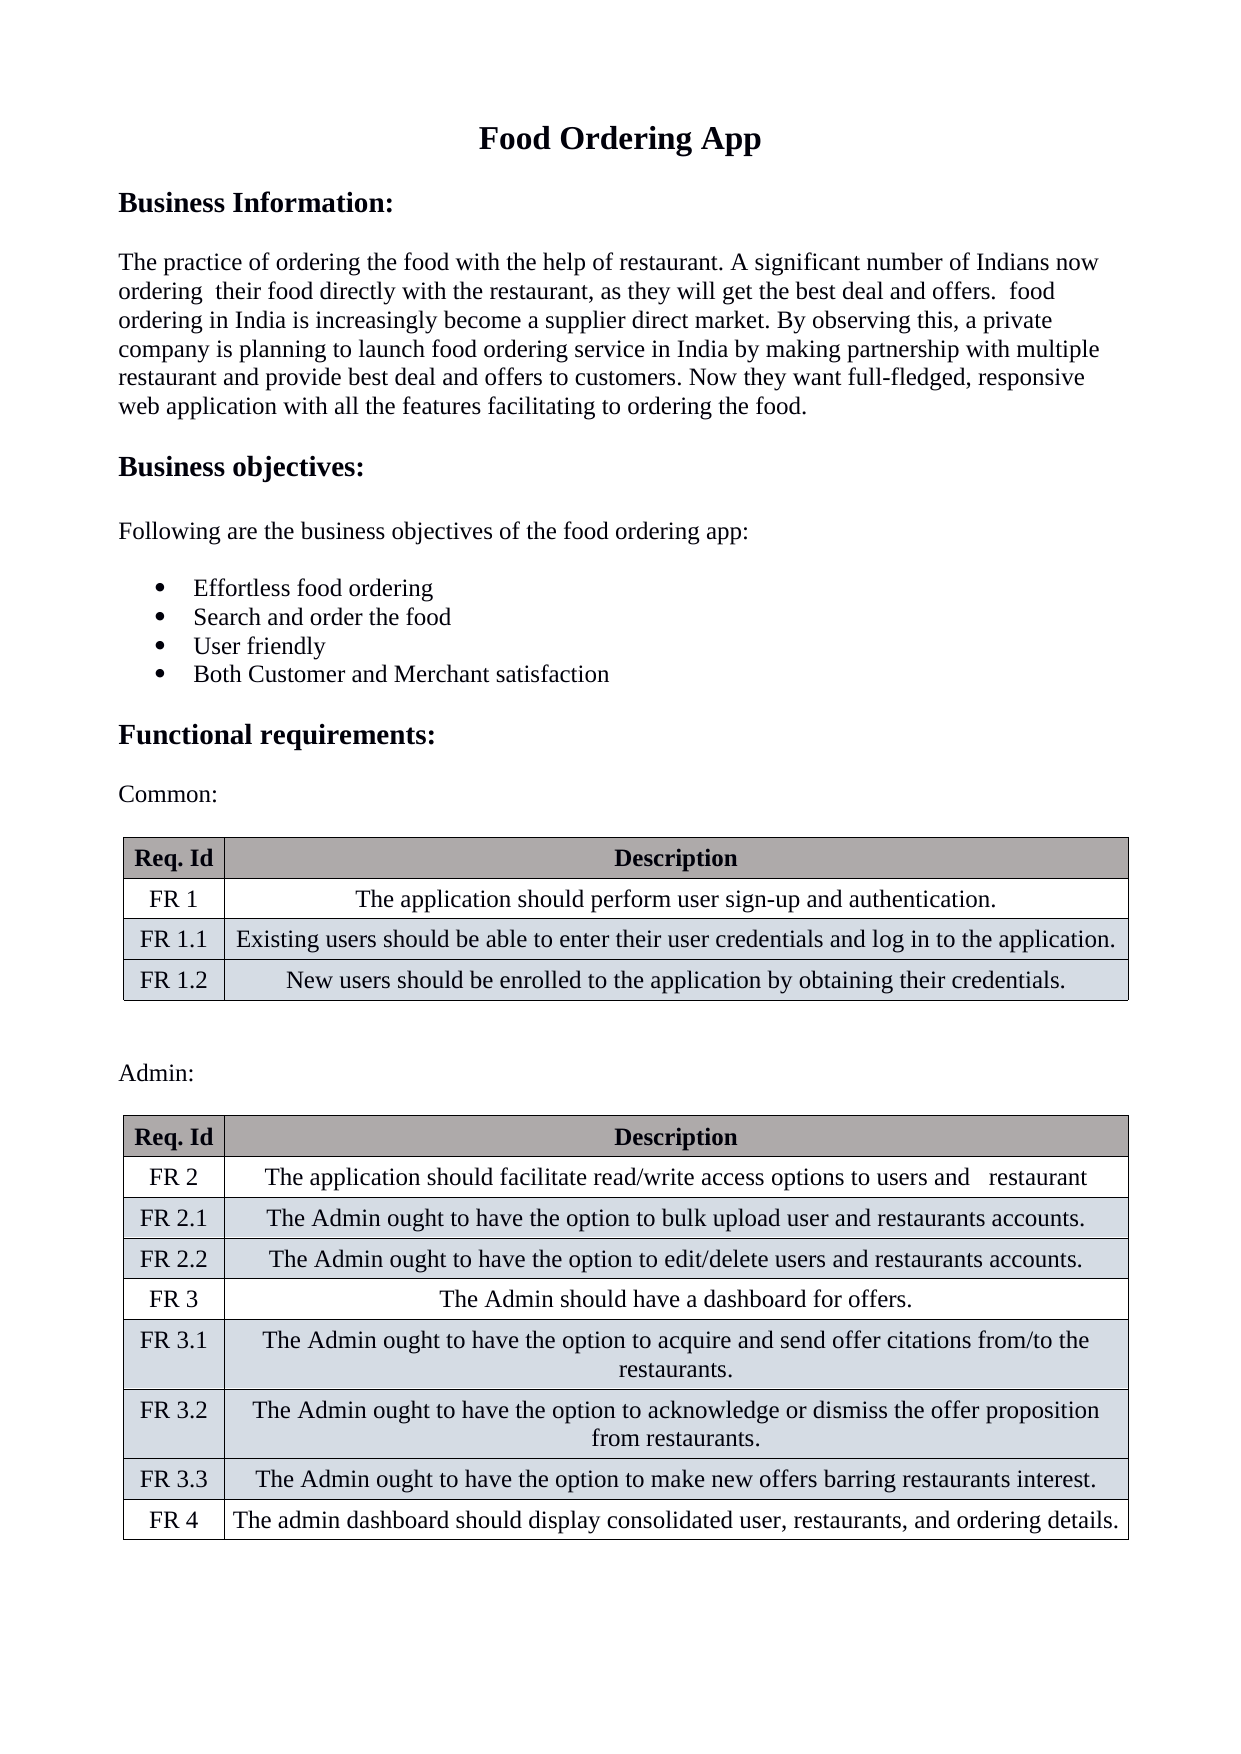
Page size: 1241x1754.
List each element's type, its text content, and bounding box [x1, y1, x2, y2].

text Following are the business objectives of the food ordering app: [118, 516, 1122, 544]
table_header Description [225, 838, 1128, 878]
table_cell FR 3.2 [124, 1390, 224, 1458]
table_cell FR 3.3 [124, 1459, 224, 1499]
table_cell FR 4 [124, 1500, 224, 1539]
table_cell FR 1.2 [124, 960, 224, 1000]
table_cell FR 2.1 [124, 1198, 224, 1237]
table_header Req. Id [124, 1116, 224, 1156]
list Search and order the food [156, 602, 1122, 631]
table_cell New users should be enrolled to the application by obtaining their credentials. [225, 960, 1128, 1000]
table_cell Existing users should be able to enter their user credentials and log in to the application. [225, 919, 1128, 959]
text Admin: [118, 1058, 1122, 1087]
table_cell The application should facilitate read/write access options to users and restaurant [225, 1157, 1128, 1197]
table_header Req. Id [124, 838, 224, 878]
table_header Description [225, 1116, 1128, 1156]
table_cell The Admin ought to have the option to bulk upload user and restaurants accounts. [225, 1198, 1128, 1237]
table_cell The application should perform user sign-up and authentication. [225, 879, 1128, 918]
table_cell The Admin ought to have the option to acknowledge or dismiss the offer proposition from restaurants. [225, 1390, 1128, 1458]
table_cell The Admin ought to have the option to edit/delete users and restaurants accounts. [225, 1239, 1128, 1278]
table_cell FR 3 [124, 1279, 224, 1319]
list User friendly [156, 631, 1122, 659]
table_cell FR 1 [124, 879, 224, 918]
text Common: [118, 779, 1122, 808]
table_cell The Admin ought to have the option to make new offers barring restaurants interest. [225, 1459, 1128, 1499]
list Effortless food ordering [156, 573, 1122, 602]
text Business objectives: [118, 449, 1122, 482]
table_cell The Admin ought to have the option to acquire and send offer citations from/to the restaurants. [225, 1320, 1128, 1388]
table_cell FR 3.1 [124, 1320, 224, 1388]
table_cell FR 1.1 [124, 919, 224, 959]
table_cell FR 2.2 [124, 1239, 224, 1278]
table_cell The Admin should have a dashboard for offers. [225, 1279, 1128, 1319]
text The practice of ordering the food with the help of restaurant. A significant number of Indians now ordering their food directly with the restaurant, as they will get the best deal and offers. food ordering in India is increasingly become a supplier direct market. By observing this, a private company is planning to launch food ordering service in India by making partnership with multiple restaurant and provide best deal and offers to customers. Now they want full-fledged, responsive web application with all the features facilitating to ordering the food. [118, 247, 1122, 420]
text Food Ordering App [118, 118, 1122, 156]
list Both Customer and Merchant satisfaction [156, 659, 1122, 688]
text Business Information: [118, 185, 1122, 219]
table_cell The admin dashboard should display consolidated user, restaurants, and ordering details. [225, 1500, 1128, 1539]
text Functional requirements: [118, 717, 1122, 751]
table_cell FR 2 [124, 1157, 224, 1197]
